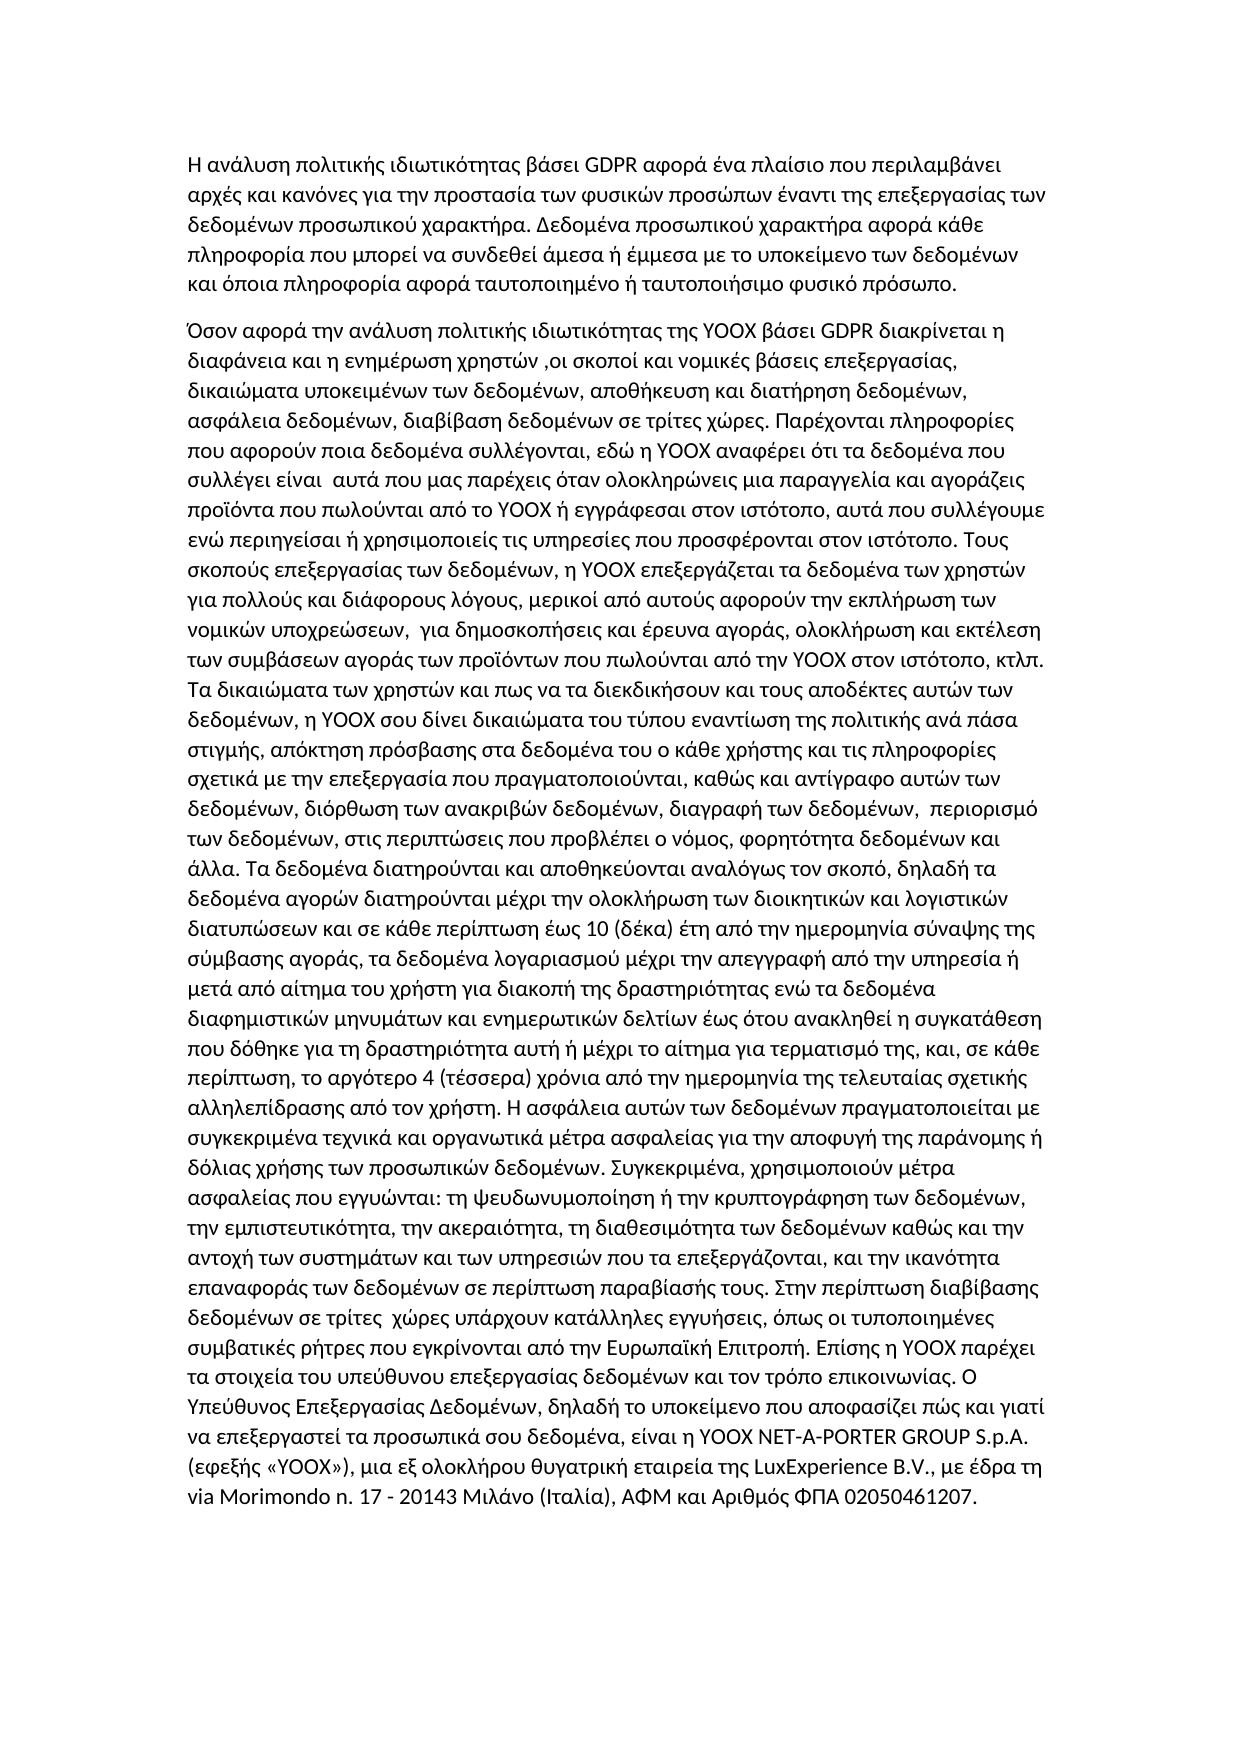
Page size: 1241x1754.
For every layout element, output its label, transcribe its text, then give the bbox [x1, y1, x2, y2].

text Όσον αφορά την ανάλυση πολιτικής ιδιωτικότητας της YOOX βάσει GDPR διακρίνεται η διαφάνεια και η ενημέρωση χρηστών ,οι σκοποί και νομικές βάσεις επεξεργασίας, δικαιώματα υποκειμένων των δεδομένων, αποθήκευση και διατήρηση δεδομένων, ασφάλεια δεδομένων, διαβίβαση δεδομένων σε τρίτες χώρες. Παρέχονται πληροφορίες που αφορούν ποια δεδομένα συλλέγονται, εδώ η ΥΟΟΧ αναφέρει ότι τα δεδομένα που συλλέγει είναι αυτά που μας παρέχεις όταν ολοκληρώνεις μια παραγγελία και αγοράζεις προϊόντα που πωλούνται από το YOOX ή εγγράφεσαι στον ιστότοπο, αυτά που συλλέγουμε ενώ περιηγείσαι ή χρησιμοποιείς τις υπηρεσίες που προσφέρονται στον ιστότοπο. Τους σκοπούς επεξεργασίας των δεδομένων, η ΥΟΟΧ επεξεργάζεται τα δεδομένα των χρηστών για πολλούς και διάφορους λόγους, μερικοί από αυτούς αφορούν την εκπλήρωση των νομικών υποχρεώσεων, για δημοσκοπήσεις και έρευνα αγοράς, ολοκλήρωση και εκτέλεση των συμβάσεων αγοράς των προϊόντων που πωλούνται από την YOOX στον ιστότοπο, κτλπ. Τα δικαιώματα των χρηστών και πως να τα διεκδικήσουν και τους αποδέκτες αυτών των δεδομένων, η ΥΟΟΧ σου δίνει δικαιώματα του τύπου εναντίωση της πολιτικής ανά πάσα στιγμής, απόκτηση πρόσβασης στα δεδομένα του ο κάθε χρήστης και τις πληροφορίες σχετικά με την επεξεργασία που πραγματοποιούνται, καθώς και αντίγραφο αυτών των δεδομένων, διόρθωση των ανακριβών δεδομένων, διαγραφή των δεδομένων, περιορισμό των δεδομένων, στις περιπτώσεις που προβλέπει ο νόμος, φορητότητα δεδομένων και άλλα. Τα δεδομένα διατηρούνται και αποθηκεύονται αναλόγως τον σκοπό, δηλαδή τα δεδομένα αγορών διατηρούνται μέχρι την ολοκλήρωση των διοικητικών και λογιστικών διατυπώσεων και σε κάθε περίπτωση έως 10 (δέκα) έτη από την ημερομηνία σύναψης της σύμβασης αγοράς, τα δεδομένα λογαριασμού μέχρι την απεγγραφή από την υπηρεσία ή μετά από αίτημα του χρήστη για διακοπή της δραστηριότητας ενώ τα δεδομένα διαφημιστικών μηνυμάτων και ενημερωτικών δελτίων έως ότου ανακληθεί η συγκατάθεση που δόθηκε για τη δραστηριότητα αυτή ή μέχρι το αίτημα για τερματισμό της, και, σε κάθε περίπτωση, το αργότερο 4 (τέσσερα) χρόνια από την ημερομηνία της τελευταίας σχετικής αλληλεπίδρασης από τον χρήστη. Η ασφάλεια αυτών των δεδομένων πραγματοποιείται με συγκεκριμένα τεχνικά και οργανωτικά μέτρα ασφαλείας για την αποφυγή της παράνομης ή δόλιας χρήσης των προσωπικών δεδομένων. Συγκεκριμένα, χρησιμοποιούν μέτρα ασφαλείας που εγγυώνται: τη ψευδωνυμοποίηση ή την κρυπτογράφηση των δεδομένων, την εμπιστευτικότητα, την ακεραιότητα, τη διαθεσιμότητα των δεδομένων καθώς και την αντοχή των συστημάτων και των υπηρεσιών που τα επεξεργάζονται, και την ικανότητα επαναφοράς των δεδομένων σε περίπτωση παραβίασής τους. Στην περίπτωση διαβίβασης δεδομένων σε τρίτες χώρες υπάρχουν κατάλληλες εγγυήσεις, όπως οι τυποποιημένες συμβατικές ρήτρες που εγκρίνονται από την Ευρωπαϊκή Επιτροπή. Επίσης η ΥΟΟΧ παρέχει τα στοιχεία του υπεύθυνου επεξεργασίας δεδομένων και τον τρόπο επικοινωνίας. Ο Υπεύθυνος Επεξεργασίας Δεδομένων, δηλαδή το υποκείμενο που αποφασίζει πώς και γιατί να επεξεργαστεί τα προσωπικά σου δεδομένα, είναι η YOOX NET-A-PORTER GROUP S.p.A. (εφεξής «YOOX»), μια εξ ολοκλήρου θυγατρική εταιρεία της LuxExperience B.V., με έδρα τη via Morimondo n. 17 - 20143 Μιλάνο (Ιταλία), ΑΦΜ και Αριθμός ΦΠΑ 02050461207. [187, 316, 1053, 1510]
text Η ανάλυση πολιτικής ιδιωτικότητας βάσει GDPR αφορά ένα πλαίσιο που περιλαμβάνει αρχές και κανόνες για την προστασία των φυσικών προσώπων έναντι της επεξεργασίας των δεδομένων προσωπικού χαρακτήρα. Δεδομένα προσωπικού χαρακτήρα αφορά κάθε πληροφορία που μπορεί να συνδεθεί άμεσα ή έμμεσα με το υποκείμενο των δεδομένων και όποια πληροφορία αφορά ταυτοποιημένο ή ταυτοποιήσιμο φυσικό πρόσωπο. [187, 150, 1053, 298]
